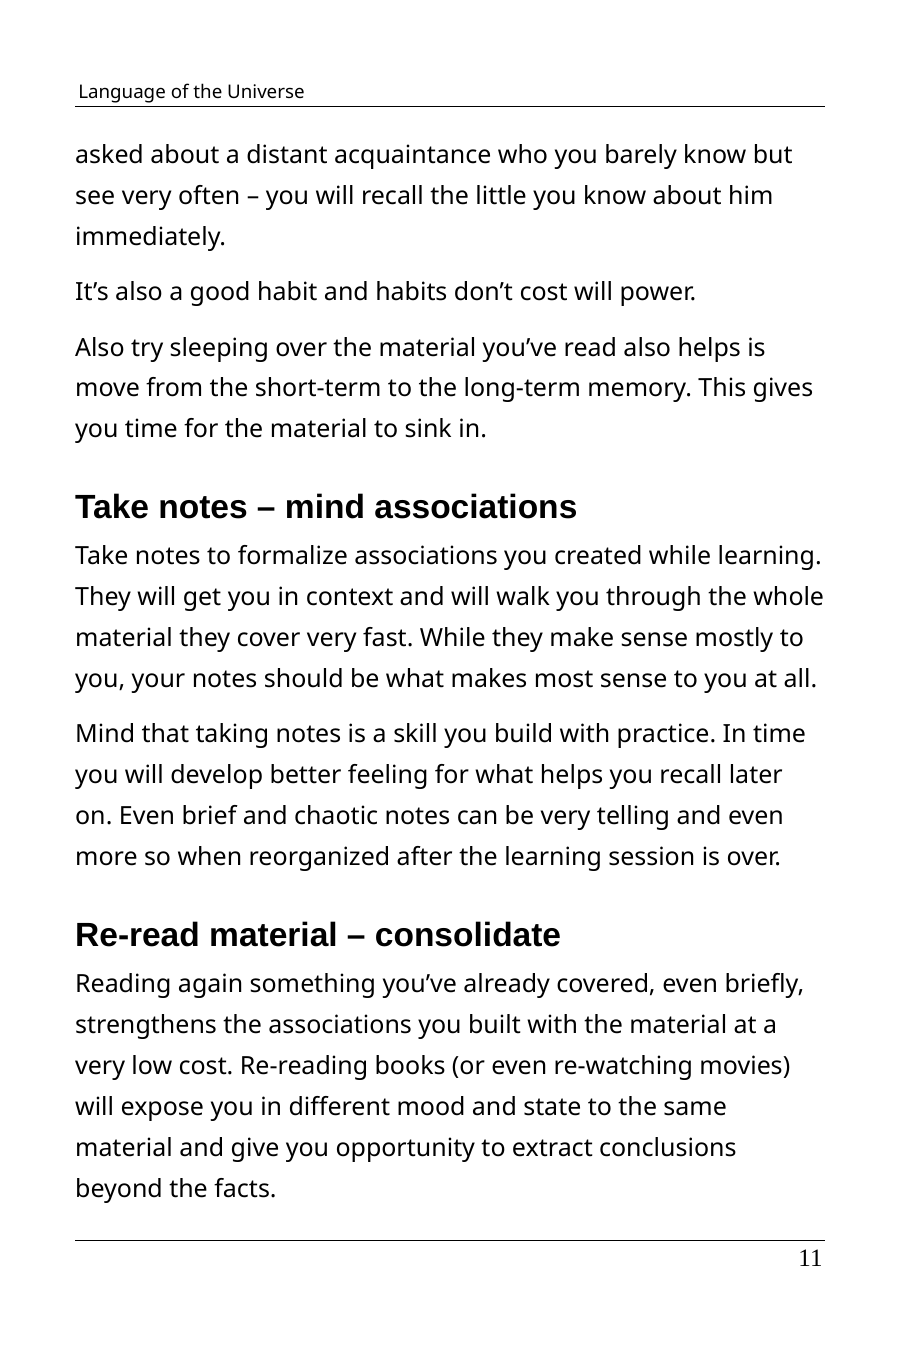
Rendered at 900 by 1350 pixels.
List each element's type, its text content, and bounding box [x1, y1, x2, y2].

subtitle Take notes – mind associations [75, 487, 825, 526]
text Also try sleeping over the material you’ve read also helps is move from the short-term to the long-term memory. This gives you time for the material to sink in. [75, 329, 825, 445]
subtitle Re-read material – consolidate [75, 915, 825, 953]
text Mind that taking notes is a skill you build with practice. In time you will develop better feeling for what helps you recall later on. Even brief and chaotic notes can be very telling and even more so when reorganized after the learning session is over. [75, 716, 825, 873]
text Take notes to formalize associations you created while learning. They will get you in context and will walk you through the whole material they cover very fast. While they make sense mostly to you, your notes should be what makes most sense to you at all. [75, 538, 825, 695]
text asked about a distant acquaintance who you barely know but see very often – you will recall the little you know about him immediately. [75, 137, 825, 252]
text It’s also a good habit and habits don’t cost will power. [75, 274, 825, 308]
text Reading again something you’ve already covered, even briefly, strengthens the associations you built with the material at a very low cost. Re-reading books (or even re-watching movies) will expose you in different mood and state to the same material and give you opportunity to extract conclusions beyond the facts. [75, 966, 825, 1204]
